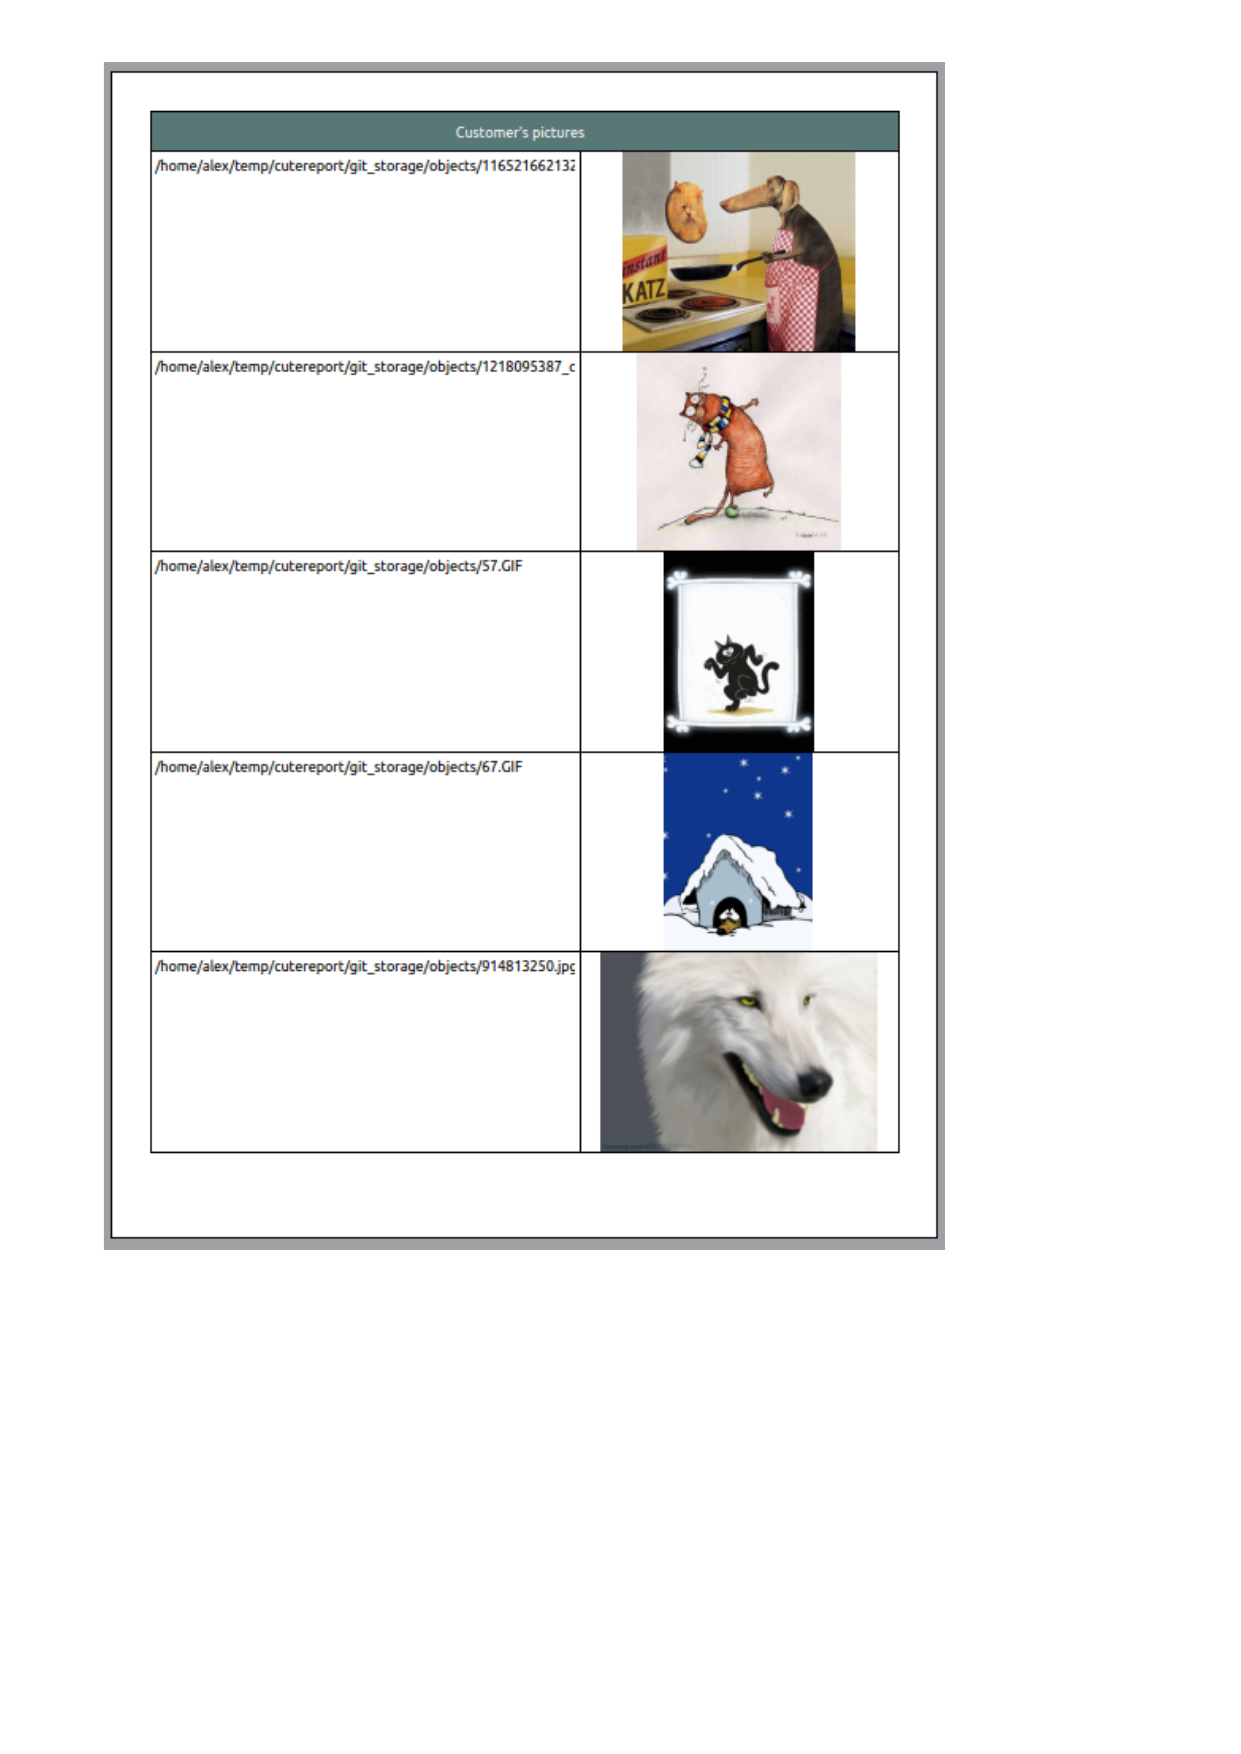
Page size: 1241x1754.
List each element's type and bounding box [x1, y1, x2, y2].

picture [103, 62, 945, 1250]
